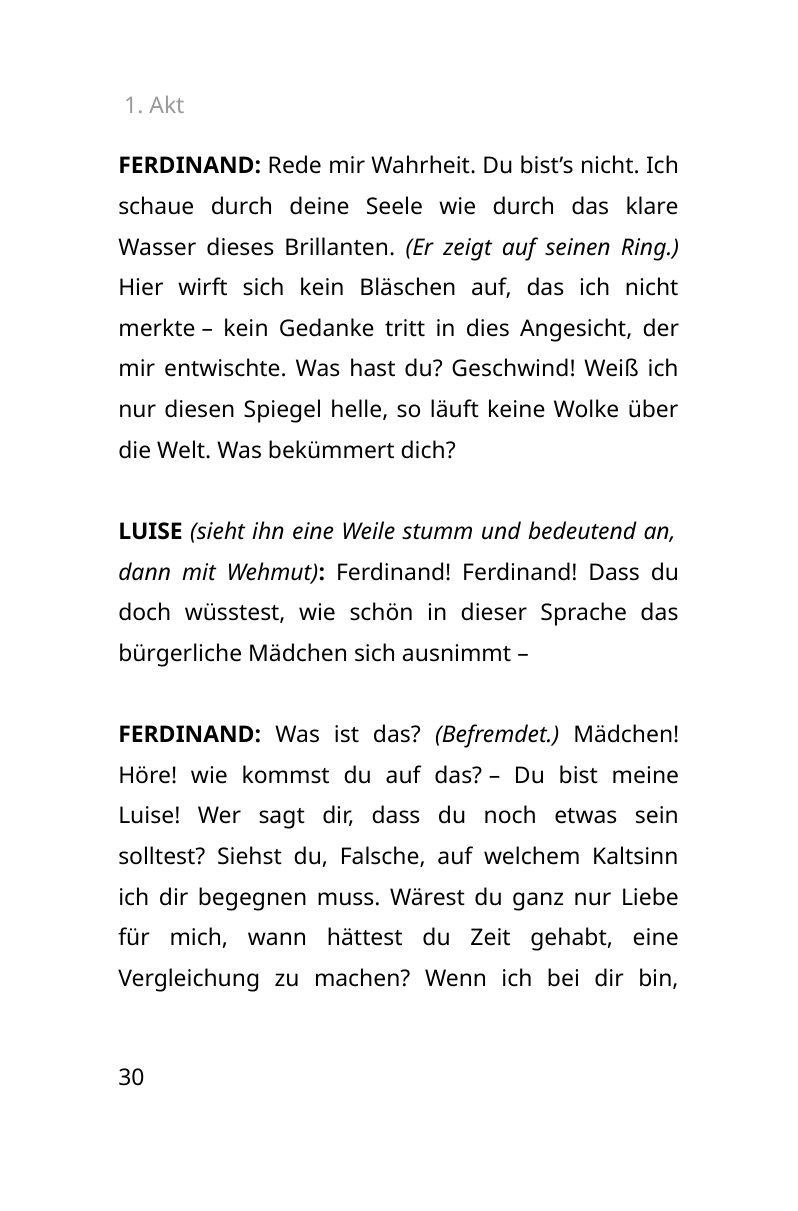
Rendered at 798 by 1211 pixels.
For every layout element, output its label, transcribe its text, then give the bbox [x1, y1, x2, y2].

text FERDINAND: Was ist das? (Befremdet.) Mädchen! Höre! wie kommst du auf das? – Du bist meine Luise! Wer sagt dir, dass du noch etwas sein solltest? Siehst du, Falsche, auf welchem Kaltsinn ich dir begegnen muss. Wärest du ganz nur Liebe für mich, wann hättest du Zeit gehabt, eine Vergleichung zu machen? Wenn ich bei dir bin, [118, 689, 679, 993]
text FERDINAND: Rede mir Wahrheit. Du bist’s nicht. Ich schaue durch deine Seele wie durch das klare Wasser dieses Brillanten. (Er zeigt auf seinen Ring.) Hier wirft sich kein Bläschen auf, das ich nicht merkte – kein Gedanke tritt in dies Angesicht, der mir entwischte. Was hast du? Geschwind! Weiß ich nur diesen Spiegel helle, so läuft keine Wolke über die Welt. Was bekümmert dich? [118, 149, 679, 465]
text LUISE (sieht ihn eine Weile stumm und bedeutend an, dann mit Wehmut): Ferdinand! Ferdinand! Dass du doch wüsstest, wie schön in dieser Sprache das bürgerliche Mädchen sich ausnimmt – [118, 486, 679, 668]
